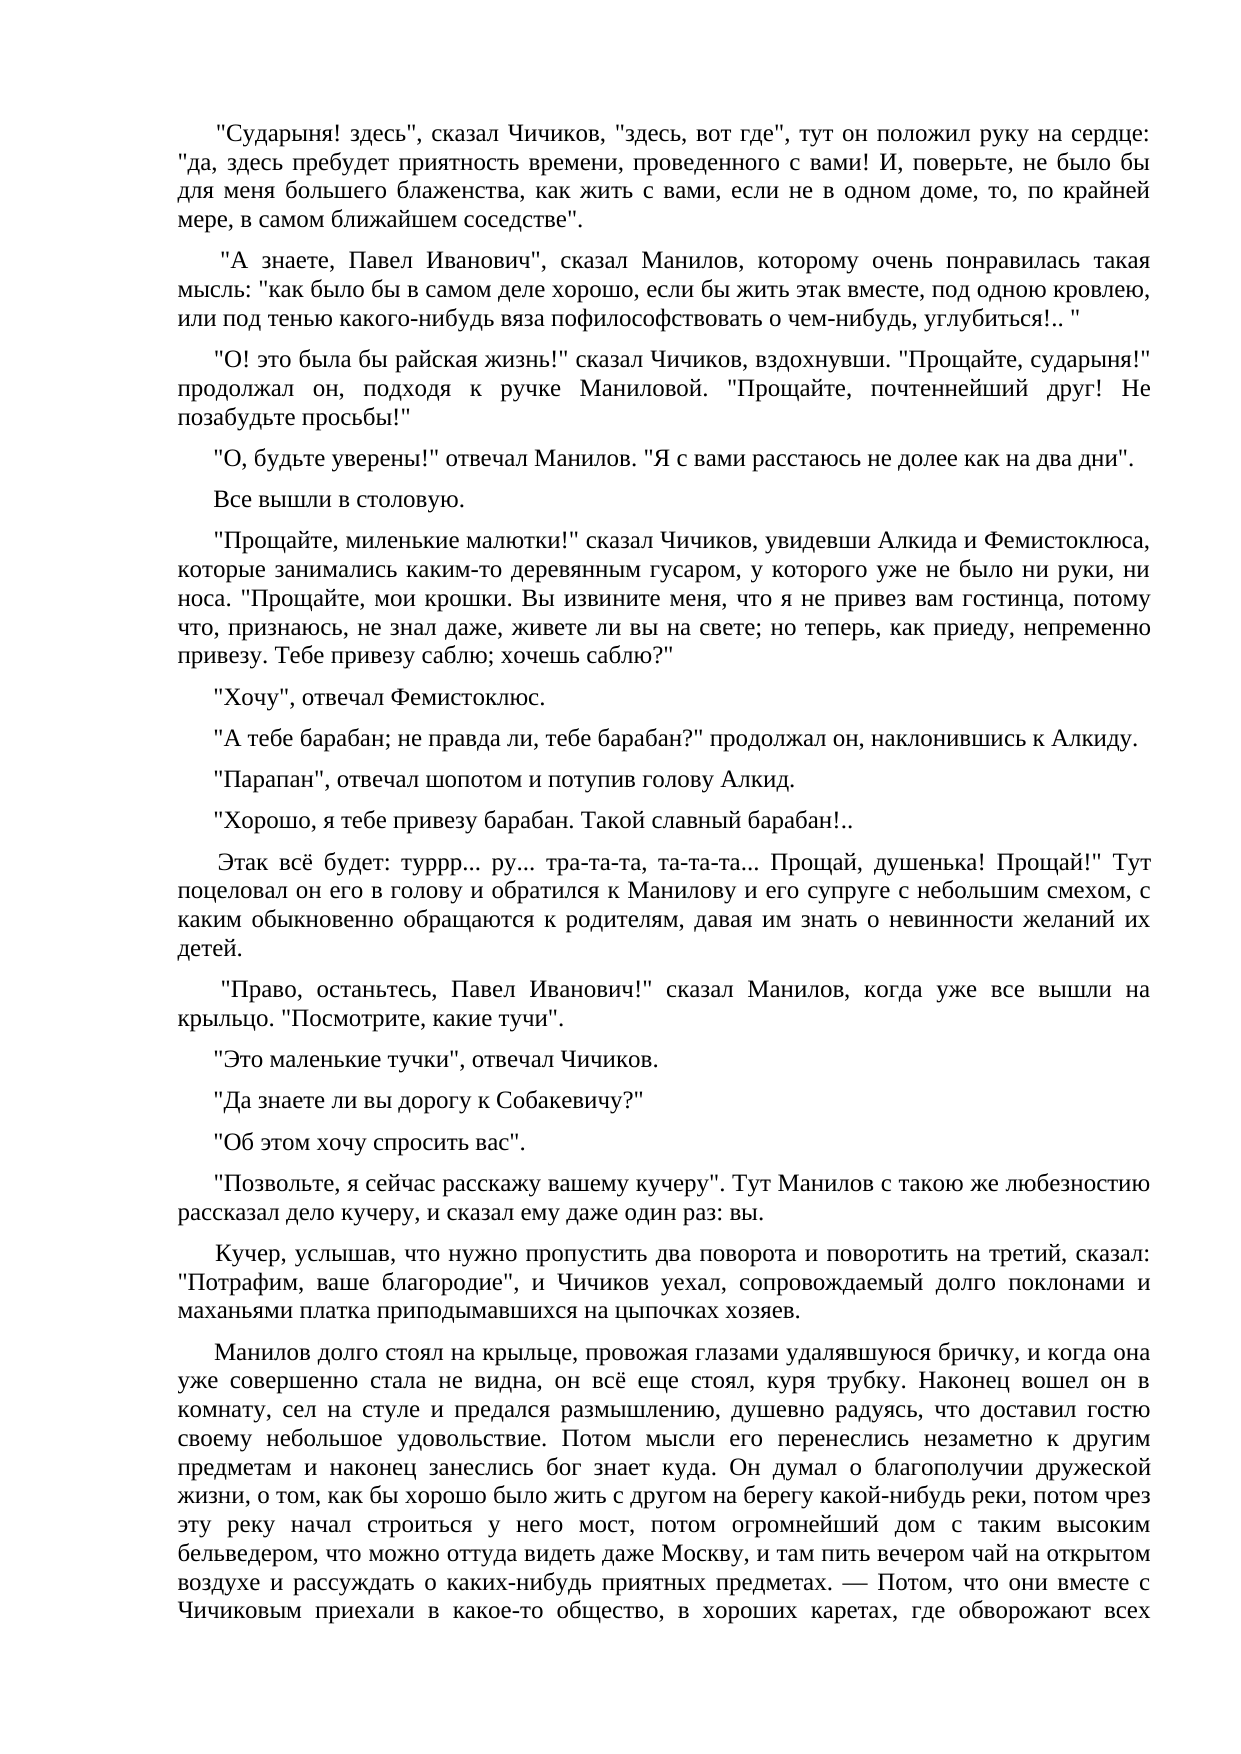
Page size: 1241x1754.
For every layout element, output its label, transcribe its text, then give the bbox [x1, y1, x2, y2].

text "Об этом хочу спросить вас". [177, 1127, 1152, 1156]
text "Хорошо, я тебе привезу барабан. Такой славный барабан!.. [177, 806, 1152, 834]
text "Сударыня! здесь", сказал Чичиков, "здесь, вот где", тут он положил руку на сердце: "да, здесь пребудет приятность времени, проведенного с вами! И, поверьте, не было бы для меня большего блаженства, как жить с вами, если не в одном доме, то, по крайней мере, в самом ближайшем соседстве". [177, 118, 1152, 233]
text "Парапан", отвечал шопотом и потупив голову Алкид. [177, 764, 1152, 793]
text "Позвольте, я сейчас расскажу вашему кучеру". Тут Манилов с такою же любезностию рассказал дело кучеру, и сказал ему даже один раз: вы. [177, 1168, 1152, 1226]
text "А знаете, Павел Иванович", сказал Манилов, которому очень понравилась такая мысль: "как было бы в самом деле хорошо, если бы жить этак вместе, под одною кровлею, или под тенью какого-нибудь вяза пофилософствовать о чем-нибудь, углубиться!.. " [177, 246, 1152, 332]
text "Прощайте, миленькие малютки!" сказал Чичиков, увидевши Алкида и Фемистоклюса, которые занимались каким-то деревянным гусаром, у которого уже не было ни руки, ни носа. "Прощайте, мои крошки. Вы извините меня, что я не привез вам гостинца, потому что, признаюсь, не знал даже, живете ли вы на свете; но теперь, как приеду, непременно привезу. Тебе привезу саблю; хочешь саблю?" [177, 526, 1152, 669]
text Кучер, услышав, что нужно пропустить два поворота и поворотить на третий, сказал: "Потрафим, ваше благородие", и Чичиков уехал, сопровождаемый долго поклонами и маханьями платка приподымавшихся на цыпочках хозяев. [177, 1238, 1152, 1324]
text Манилов долго стоял на крыльце, провожая глазами удалявшуюся бричку, и когда она уже совершенно стала не видна, он всё еще стоял, куря трубку. Наконец вошел он в комнату, сел на стуле и предался размышлению, душевно радуясь, что доставил гостю своему небольшое удовольствие. Потом мысли его перенеслись незаметно к другим предметам и наконец занеслись бог знает куда. Он думал о благополучии дружеской жизни, о том, как бы хорошо было жить с другом на берегу какой-нибудь реки, потом чрез эту реку начал строиться у него мост, потом огромнейший дом с таким высоким бельведером, что можно оттуда видеть даже Москву, и там пить вечером чай на открытом воздухе и рассуждать о каких-нибудь приятных предметах. — Потом, что они вместе с Чичиковым приехали в какое-то общество, в хороших каретах, где обворожают всех [177, 1337, 1152, 1624]
text "Право, останьтесь, Павел Иванович!" сказал Манилов, когда уже все вышли на крыльцо. "Посмотрите, какие тучи". [177, 974, 1152, 1032]
text "А тебе барабан; не правда ли, тебе барабан?" продолжал он, наклонившись к Алкиду. [177, 723, 1152, 752]
text "Да знаете ли вы дорогу к Собакевичу?" [177, 1086, 1152, 1114]
text "Это маленькие тучки", отвечал Чичиков. [177, 1044, 1152, 1073]
text "Хочу", отвечал Фемистоклюс. [177, 682, 1152, 711]
text "О, будьте уверены!" отвечал Манилов. "Я с вами расстаюсь не долее как на два дни". [177, 443, 1152, 472]
text Этак всё будет: туррр... ру... тра-та-та, та-та-та... Прощай, душенька! Прощай!" Тут поцеловал он его в голову и обратился к Манилову и его супруге с небольшим смехом, с каким обыкновенно обращаются к родителям, давая им знать о невинности желаний их детей. [177, 847, 1152, 962]
text Все вышли в столовую. [177, 484, 1152, 513]
text "О! это была бы райская жизнь!" сказал Чичиков, вздохнувши. "Прощайте, сударыня!" продолжал он, подходя к ручке Маниловой. "Прощайте, почтеннейший друг! Не позабудьте просьбы!" [177, 344, 1152, 431]
